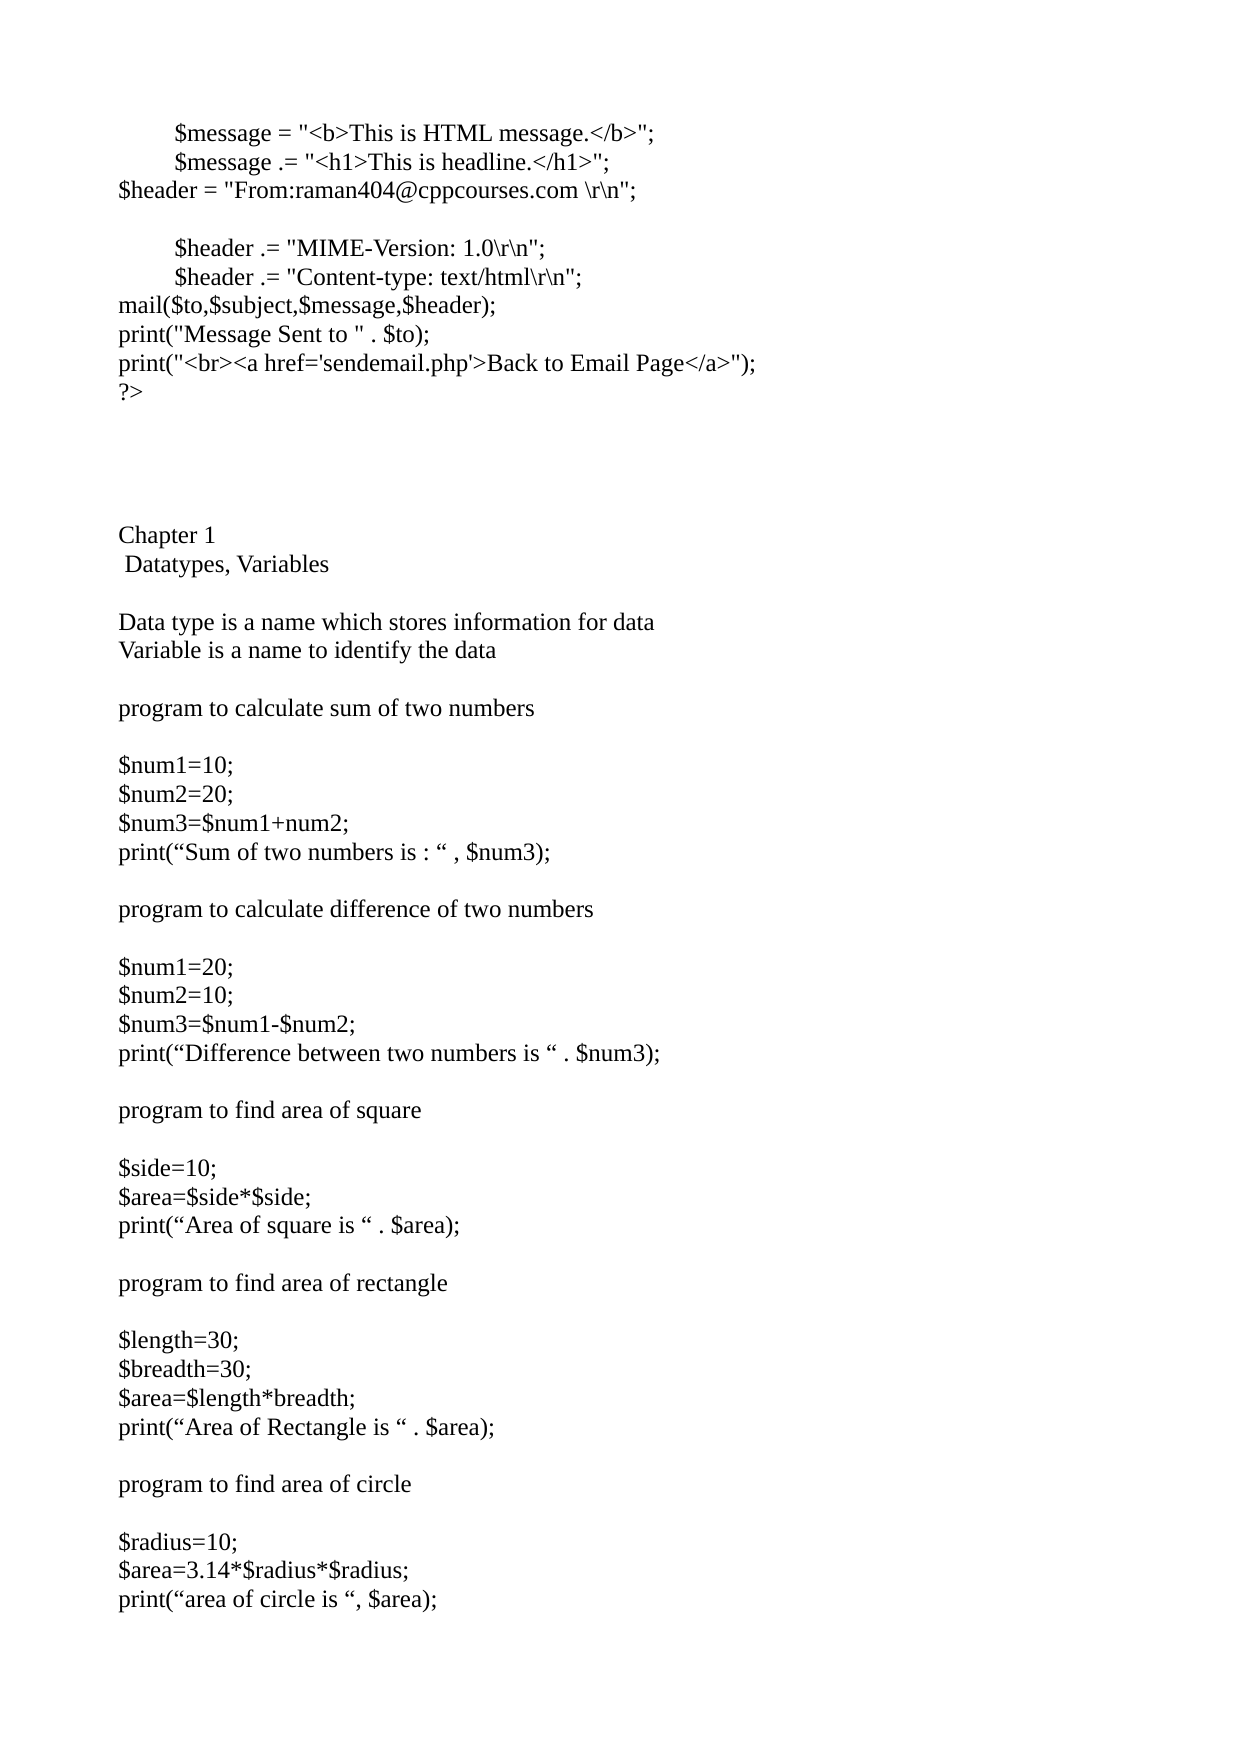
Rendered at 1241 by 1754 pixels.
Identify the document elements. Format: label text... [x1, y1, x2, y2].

text $length=30; [118, 1326, 1122, 1354]
text $side=10; [118, 1153, 1122, 1182]
text print(“Sum of two numbers is : “ , $num3); [118, 837, 1122, 866]
text program to calculate sum of two numbers [118, 693, 1122, 722]
text ?> [118, 377, 1122, 406]
text Chapter 1 [118, 521, 1122, 549]
text $area=$length*breadth; [118, 1383, 1122, 1412]
text $breadth=30; [118, 1354, 1122, 1383]
text $message = "<b>This is HTML message.</b>"; [118, 118, 1122, 147]
text $num3=$num1-$num2; [118, 1009, 1122, 1038]
text program to find area of square [118, 1096, 1122, 1124]
text print("Message Sent to " . $to); [118, 319, 1122, 348]
text program to find area of rectangle [118, 1268, 1122, 1297]
text $header = "From:raman404@cppcourses.com \r\n"; [118, 176, 1122, 204]
text $num2=10; [118, 981, 1122, 1009]
text $radius=10; [118, 1527, 1122, 1556]
text mail($to,$subject,$message,$header); [118, 291, 1122, 319]
text program to calculate difference of two numbers [118, 894, 1122, 923]
text Data type is a name which stores information for data [118, 607, 1122, 636]
text Variable is a name to identify the data [118, 636, 1122, 664]
text print("<br><a href='sendemail.php'>Back to Email Page</a>"); [118, 348, 1122, 377]
text program to find area of circle [118, 1469, 1122, 1498]
text $num1=20; [118, 952, 1122, 981]
text print(“area of circle is “, $area); [118, 1584, 1122, 1613]
text $area=$side*$side; [118, 1182, 1122, 1211]
text $header .= "MIME-Version: 1.0\r\n"; [118, 233, 1122, 262]
text $num1=10; [118, 751, 1122, 779]
text print(“Difference between two numbers is “ . $num3); [118, 1038, 1122, 1067]
text $area=3.14*$radius*$radius; [118, 1556, 1122, 1584]
text $header .= "Content-type: text/html\r\n"; [118, 262, 1122, 291]
text print(“Area of square is “ . $area); [118, 1211, 1122, 1239]
text $num2=20; [118, 779, 1122, 808]
text $message .= "<h1>This is headline.</h1>"; [118, 147, 1122, 176]
text $num3=$num1+num2; [118, 808, 1122, 837]
text Datatypes, Variables [118, 549, 1122, 578]
text print(“Area of Rectangle is “ . $area); [118, 1412, 1122, 1441]
